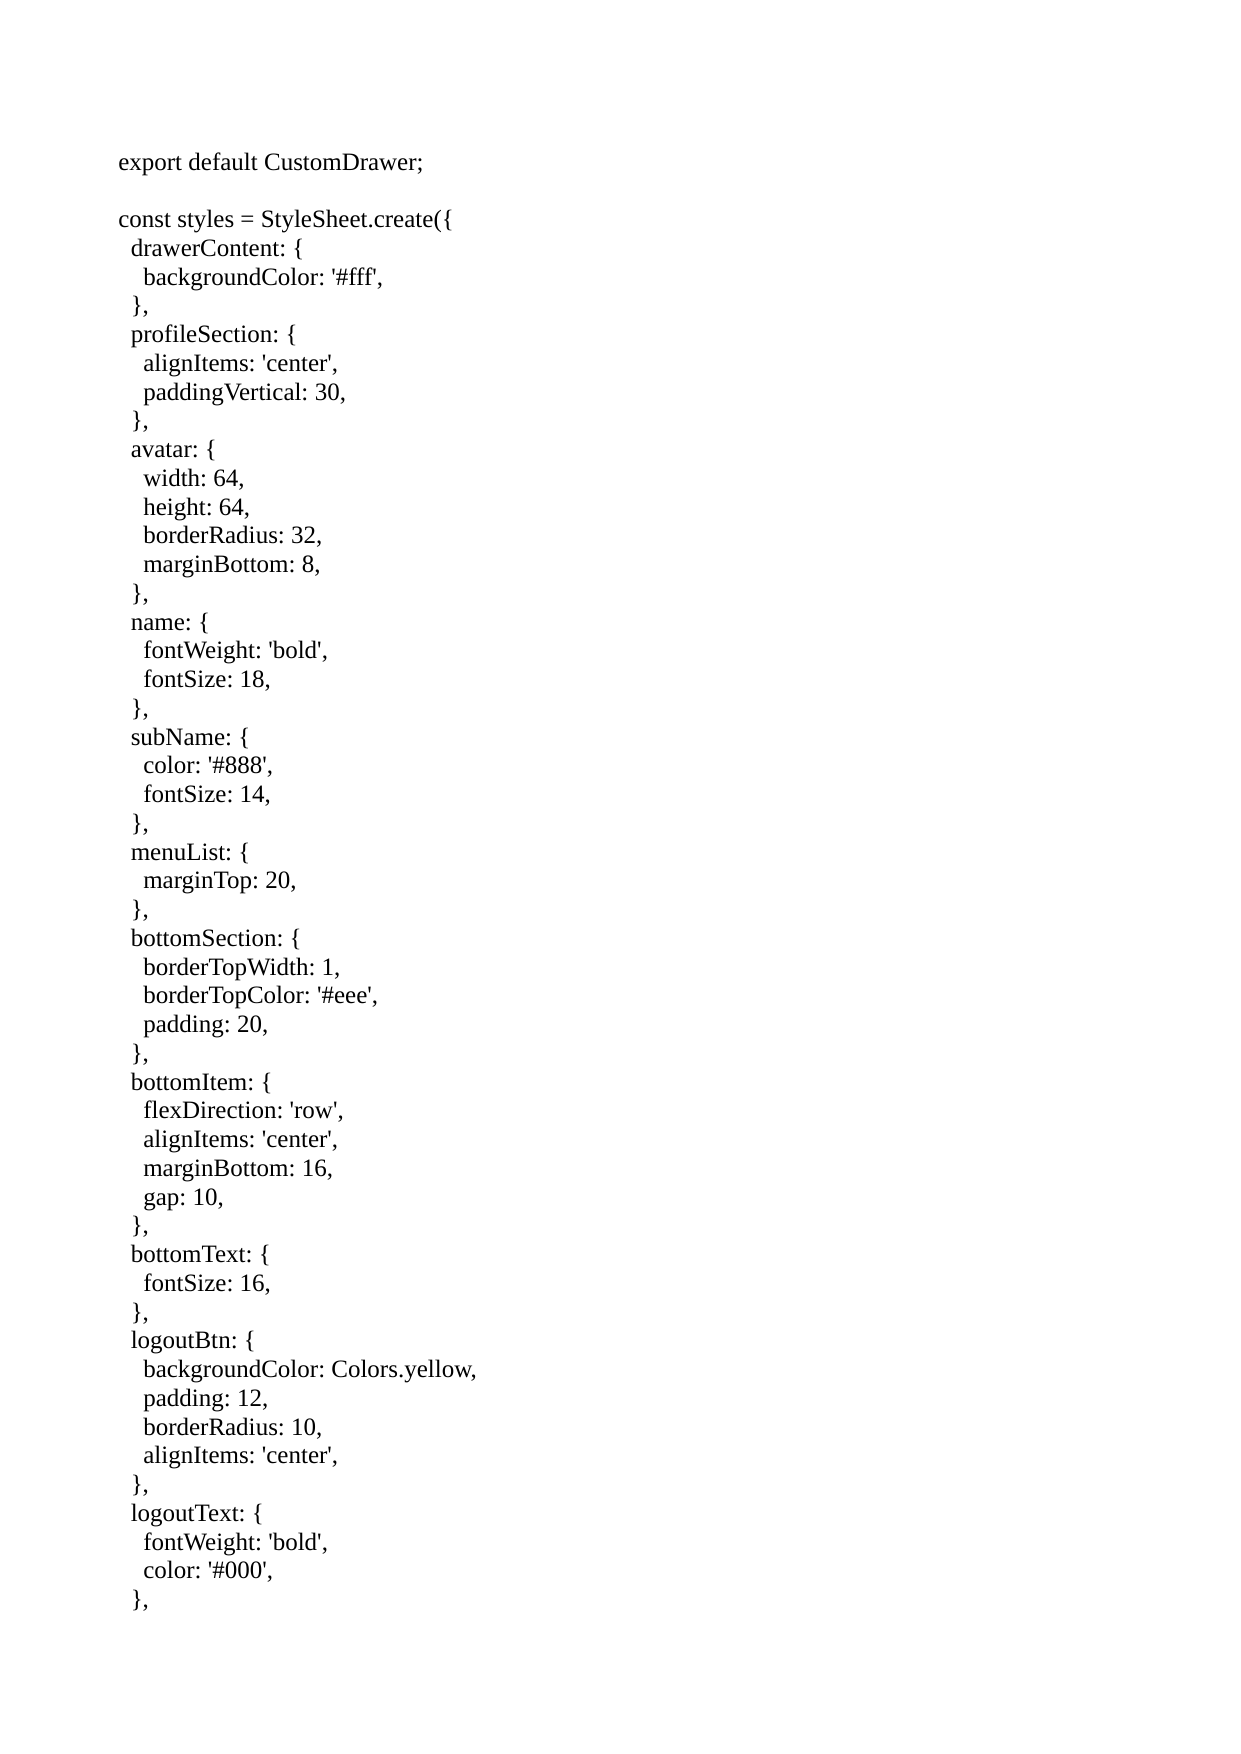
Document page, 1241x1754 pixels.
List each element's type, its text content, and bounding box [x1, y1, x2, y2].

text backgroundColor: Colors.yellow, [118, 1354, 1122, 1383]
text name: { [118, 607, 1122, 636]
text alignItems: 'center', [118, 348, 1122, 377]
text avatar: { [118, 434, 1122, 463]
text logoutText: { [118, 1498, 1122, 1527]
text const styles = StyleSheet.create({ [118, 204, 1122, 233]
text subName: { [118, 722, 1122, 751]
text gap: 10, [118, 1182, 1122, 1211]
text width: 64, [118, 463, 1122, 492]
text }, [118, 578, 1122, 607]
text alignItems: 'center', [118, 1124, 1122, 1153]
text export default CustomDrawer; [118, 147, 1122, 176]
text fontSize: 14, [118, 779, 1122, 808]
text }, [118, 1038, 1122, 1067]
text bottomText: { [118, 1239, 1122, 1268]
text drawerContent: { [118, 233, 1122, 262]
text }, [118, 406, 1122, 434]
text bottomSection: { [118, 923, 1122, 952]
text }, [118, 291, 1122, 319]
text marginTop: 20, [118, 866, 1122, 894]
text marginBottom: 8, [118, 549, 1122, 578]
text color: '#888', [118, 751, 1122, 779]
text color: '#000', [118, 1556, 1122, 1584]
text profileSection: { [118, 319, 1122, 348]
text backgroundColor: '#fff', [118, 262, 1122, 291]
text padding: 12, [118, 1383, 1122, 1412]
text height: 64, [118, 492, 1122, 521]
text logoutBtn: { [118, 1326, 1122, 1354]
text }, [118, 894, 1122, 923]
text fontWeight: 'bold', [118, 636, 1122, 664]
text fontWeight: 'bold', [118, 1527, 1122, 1556]
text borderTopWidth: 1, [118, 952, 1122, 981]
text marginBottom: 16, [118, 1153, 1122, 1182]
text }, [118, 693, 1122, 722]
text fontSize: 16, [118, 1268, 1122, 1297]
text paddingVertical: 30, [118, 377, 1122, 406]
text }, [118, 1297, 1122, 1326]
text }, [118, 1469, 1122, 1498]
text bottomItem: { [118, 1067, 1122, 1096]
text menuList: { [118, 837, 1122, 866]
text alignItems: 'center', [118, 1441, 1122, 1469]
text }, [118, 808, 1122, 837]
text }, [118, 1211, 1122, 1239]
text flexDirection: 'row', [118, 1096, 1122, 1124]
text padding: 20, [118, 1009, 1122, 1038]
text borderRadius: 10, [118, 1412, 1122, 1441]
text fontSize: 18, [118, 664, 1122, 693]
text }, [118, 1584, 1122, 1613]
text borderTopColor: '#eee', [118, 981, 1122, 1009]
text borderRadius: 32, [118, 521, 1122, 549]
